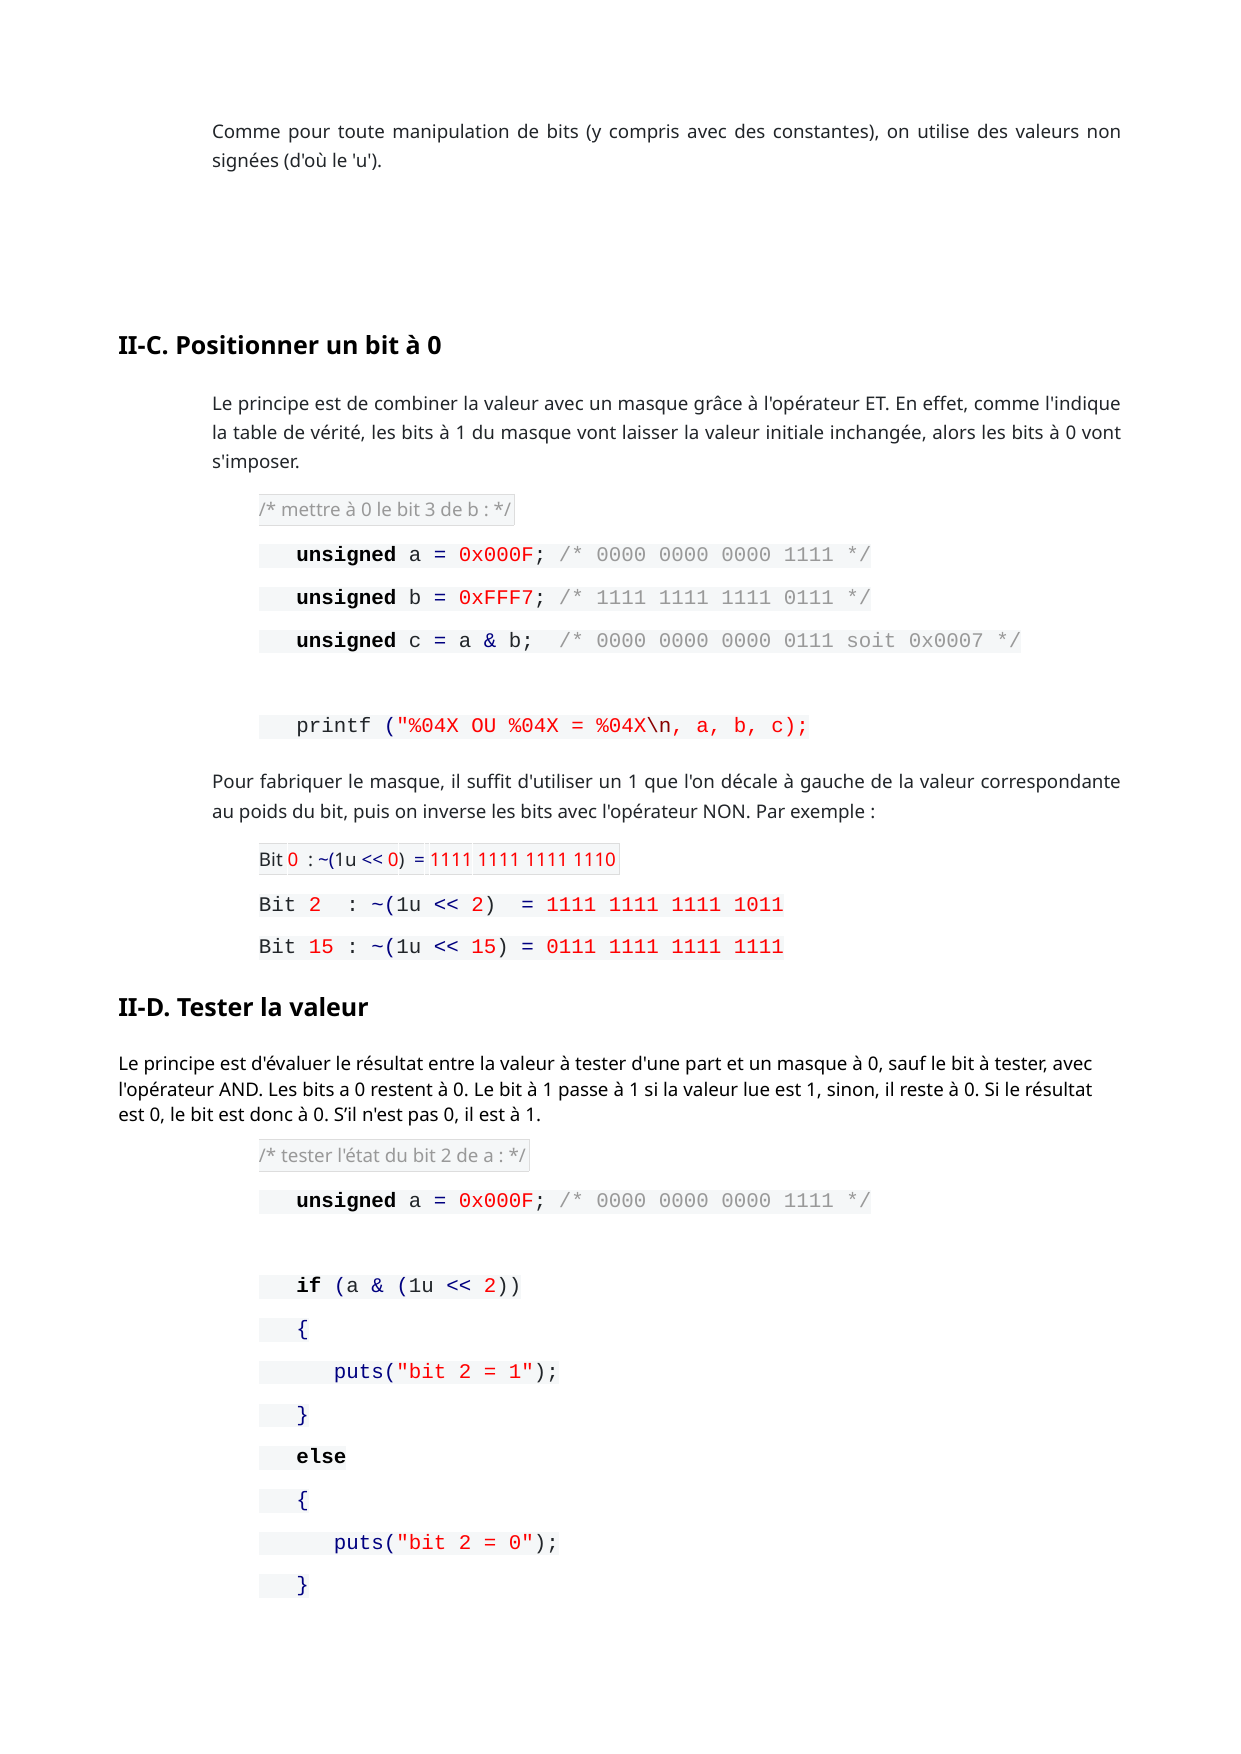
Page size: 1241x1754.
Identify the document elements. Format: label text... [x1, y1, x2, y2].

text { [259, 1314, 1122, 1342]
text /* tester l'état du bit 2 de a : */ [259, 1140, 529, 1171]
text } [259, 1399, 1122, 1427]
text Le principe est de combiner la valeur avec un masque grâce à l'opérateur ET. En effet, comme l'indique la table de vérité, les bits à 1 du masque vont laisser la valeur initiale inchangée, alors les bits à 0 vont s'imposer. [212, 390, 1122, 474]
text puts("bit 2 = 0"); [259, 1527, 1122, 1555]
text /* mettre à 0 le bit 3 de b : */ [259, 495, 514, 525]
text puts("bit 2 = 1"); [259, 1356, 1122, 1384]
subtitle II-D. Tester la valeur [118, 989, 1122, 1023]
text Bit 0 : ~(1u << 0) = 1111 1111 1111 1110 [259, 844, 619, 874]
text { [259, 1484, 1122, 1513]
text else [259, 1442, 1122, 1470]
text [530, 1139, 1122, 1171]
text Pour fabriquer le masque, il suffit d'utiliser un 1 que l'on décale à gauche de la valeur correspondante au poids du bit, puis on inverse les bits avec l'opérateur NON. Par exemple : [212, 769, 1122, 824]
text Comme pour toute manipulation de bits (y compris avec des constantes), on utilise des valeurs non signées (d'où le 'u'). [212, 118, 1122, 173]
text unsigned a = 0x000F; /* 0000 0000 0000 1111 */ [259, 1186, 1122, 1214]
text printf ("%04X OU %04X = %04X\n, a, b, c); [259, 711, 1122, 739]
text unsigned c = a & b; /* 0000 0000 0000 0111 soit 0x0007 */ [259, 625, 1122, 653]
text Bit 2 : ~(1u << 2) = 1111 1111 1111 1011 [259, 889, 1122, 917]
text unsigned a = 0x000F; /* 0000 0000 0000 1111 */ [259, 540, 1122, 568]
text Bit 15 : ~(1u << 15) = 0111 1111 1111 1111 [259, 932, 1122, 960]
text [620, 843, 1122, 874]
text if (a & (1u << 2)) [259, 1271, 1122, 1299]
text } [259, 1570, 1122, 1598]
text unsigned b = 0xFFF7; /* 1111 1111 1111 0111 */ [259, 582, 1122, 611]
subtitle II-C. Positionner un bit à 0 [118, 328, 1122, 362]
subtitle Le principe est d'évaluer le résultat entre la valeur à tester d'une part et un masque à 0, sauf le bit à tester, avec l'opérateur AND. Les bits a 0 restent à 0. Le bit à 1 passe à 1 si la valeur lue est 1, sinon, il reste à 0. Si le résultat est 0, le bit est donc à 0. S’il n'est pas 0, il est à 1. [118, 1050, 1122, 1127]
text [515, 493, 1122, 525]
